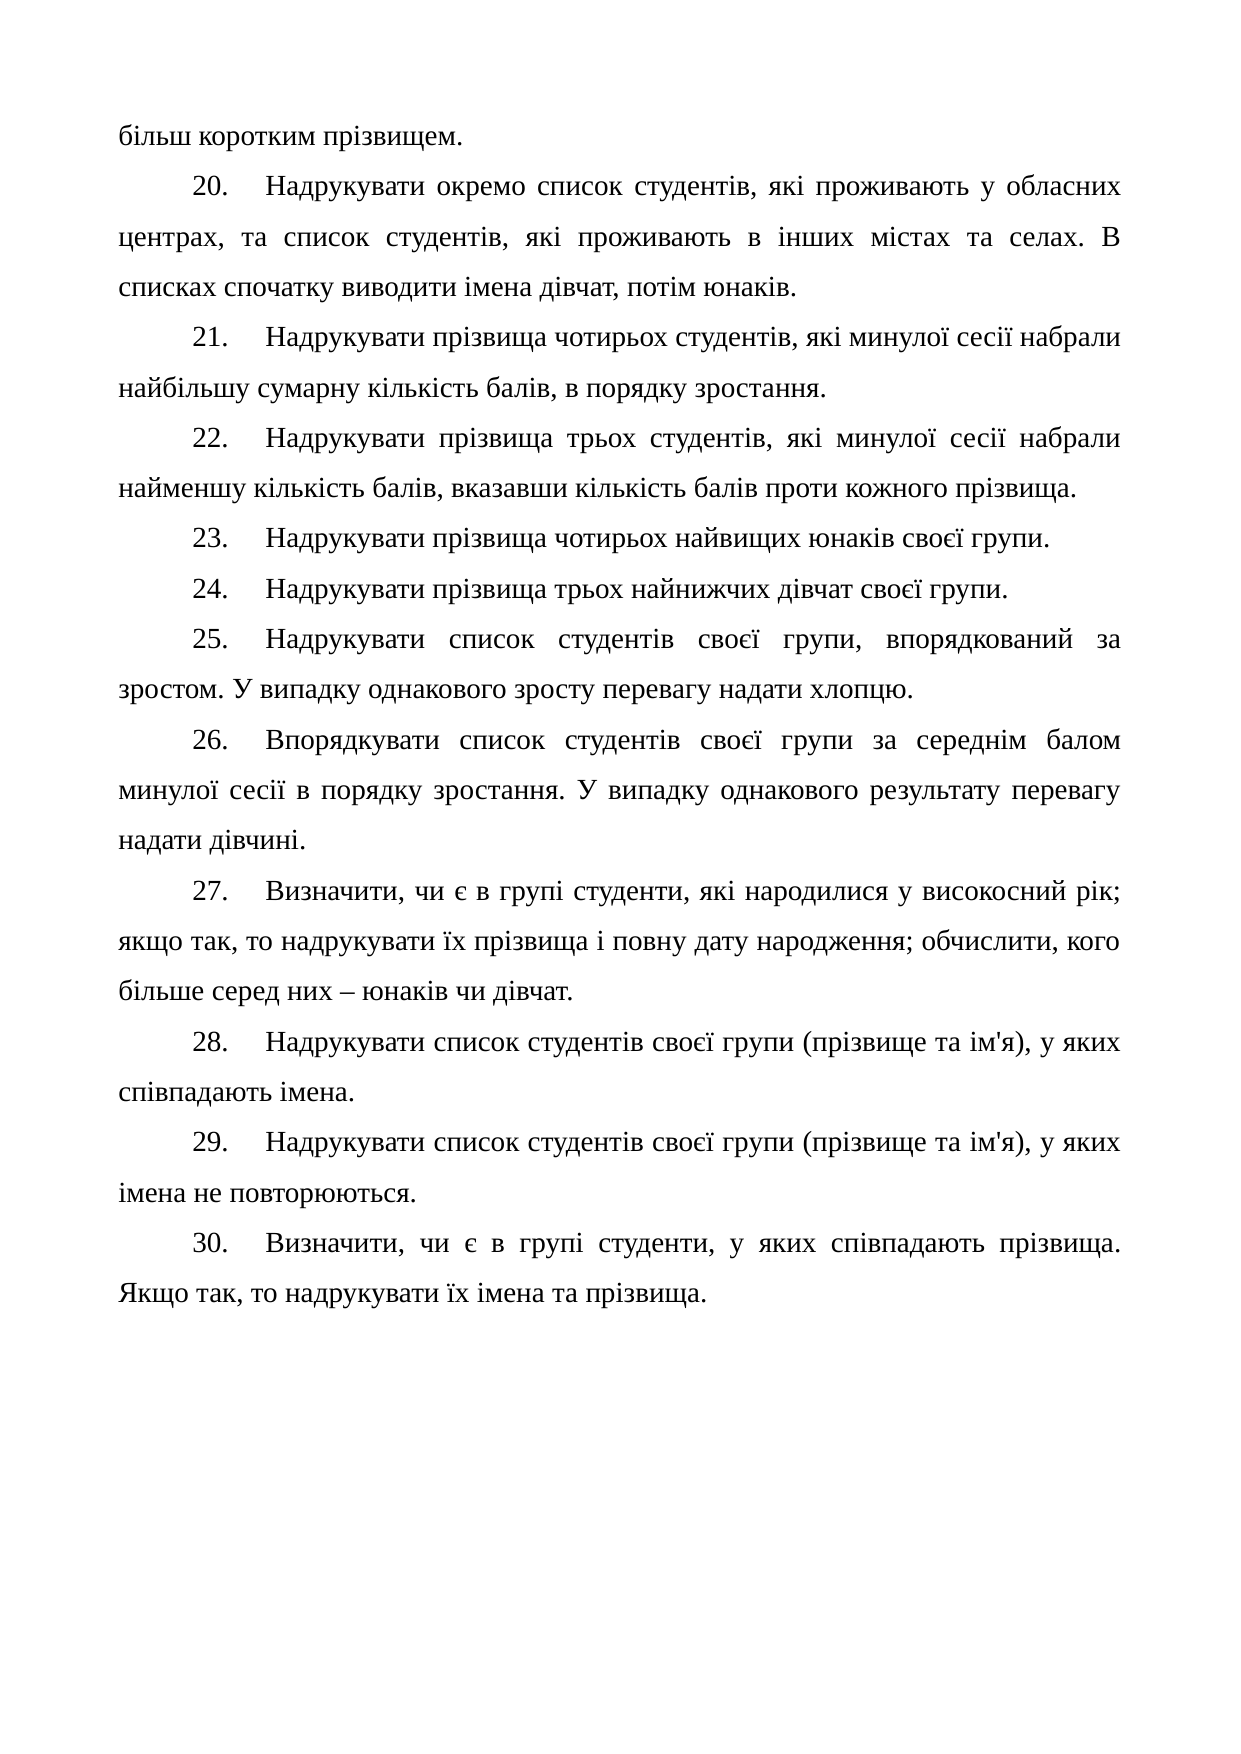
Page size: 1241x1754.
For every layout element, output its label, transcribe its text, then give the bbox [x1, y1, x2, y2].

list Надрукувати прізвища чотирьох студентів, які минулої сесії набрали найбільшу сумарну кількість балів, в порядку зростання. [118, 319, 1122, 403]
list Надрукувати прізвища трьох найнижчих дівчат своєї групи. [118, 571, 1122, 604]
list Впорядкувати список студентів своєї групи за середнім балом минулої сесії в порядку зростання. У випадку однакового результату перевагу надати дівчині. [118, 722, 1122, 856]
list Надрукувати прізвища чотирьох найвищих юнаків своєї групи. [118, 521, 1122, 554]
list більш коротким прізвищем. [118, 118, 1122, 152]
list Надрукувати список студентів своєї групи (прізвище та ім'я), у яких співпадають імена. [118, 1024, 1122, 1108]
list Визначити, чи є в групі студенти, у яких співпадають прізвища. Якщо так, то надрукувати їх імена та прізвища. [118, 1225, 1122, 1309]
list Визначити, чи є в групі студенти, які народилися у високосний рік; якщо так, то надрукувати їх прізвища і повну дату народження; обчислити, кого більше серед них – юнаків чи дівчат. [118, 873, 1122, 1007]
list Надрукувати список студентів своєї групи, впорядкований за зростом. У випадку однакового зросту перевагу надати хлопцю. [118, 621, 1122, 705]
list Надрукувати список студентів своєї групи (прізвище та ім'я), у яких імена не повторюються. [118, 1124, 1122, 1208]
list Надрукувати окремо список студентів, які проживають у обласних центрах, та список студентів, які проживають в інших містах та селах. В списках спочатку виводити імена дівчат, потім юнаків. [118, 168, 1122, 303]
list Надрукувати прізвища трьох студентів, які минулої сесії набрали найменшу кількість балів, вказавши кількість балів проти кожного прізвища. [118, 420, 1122, 504]
